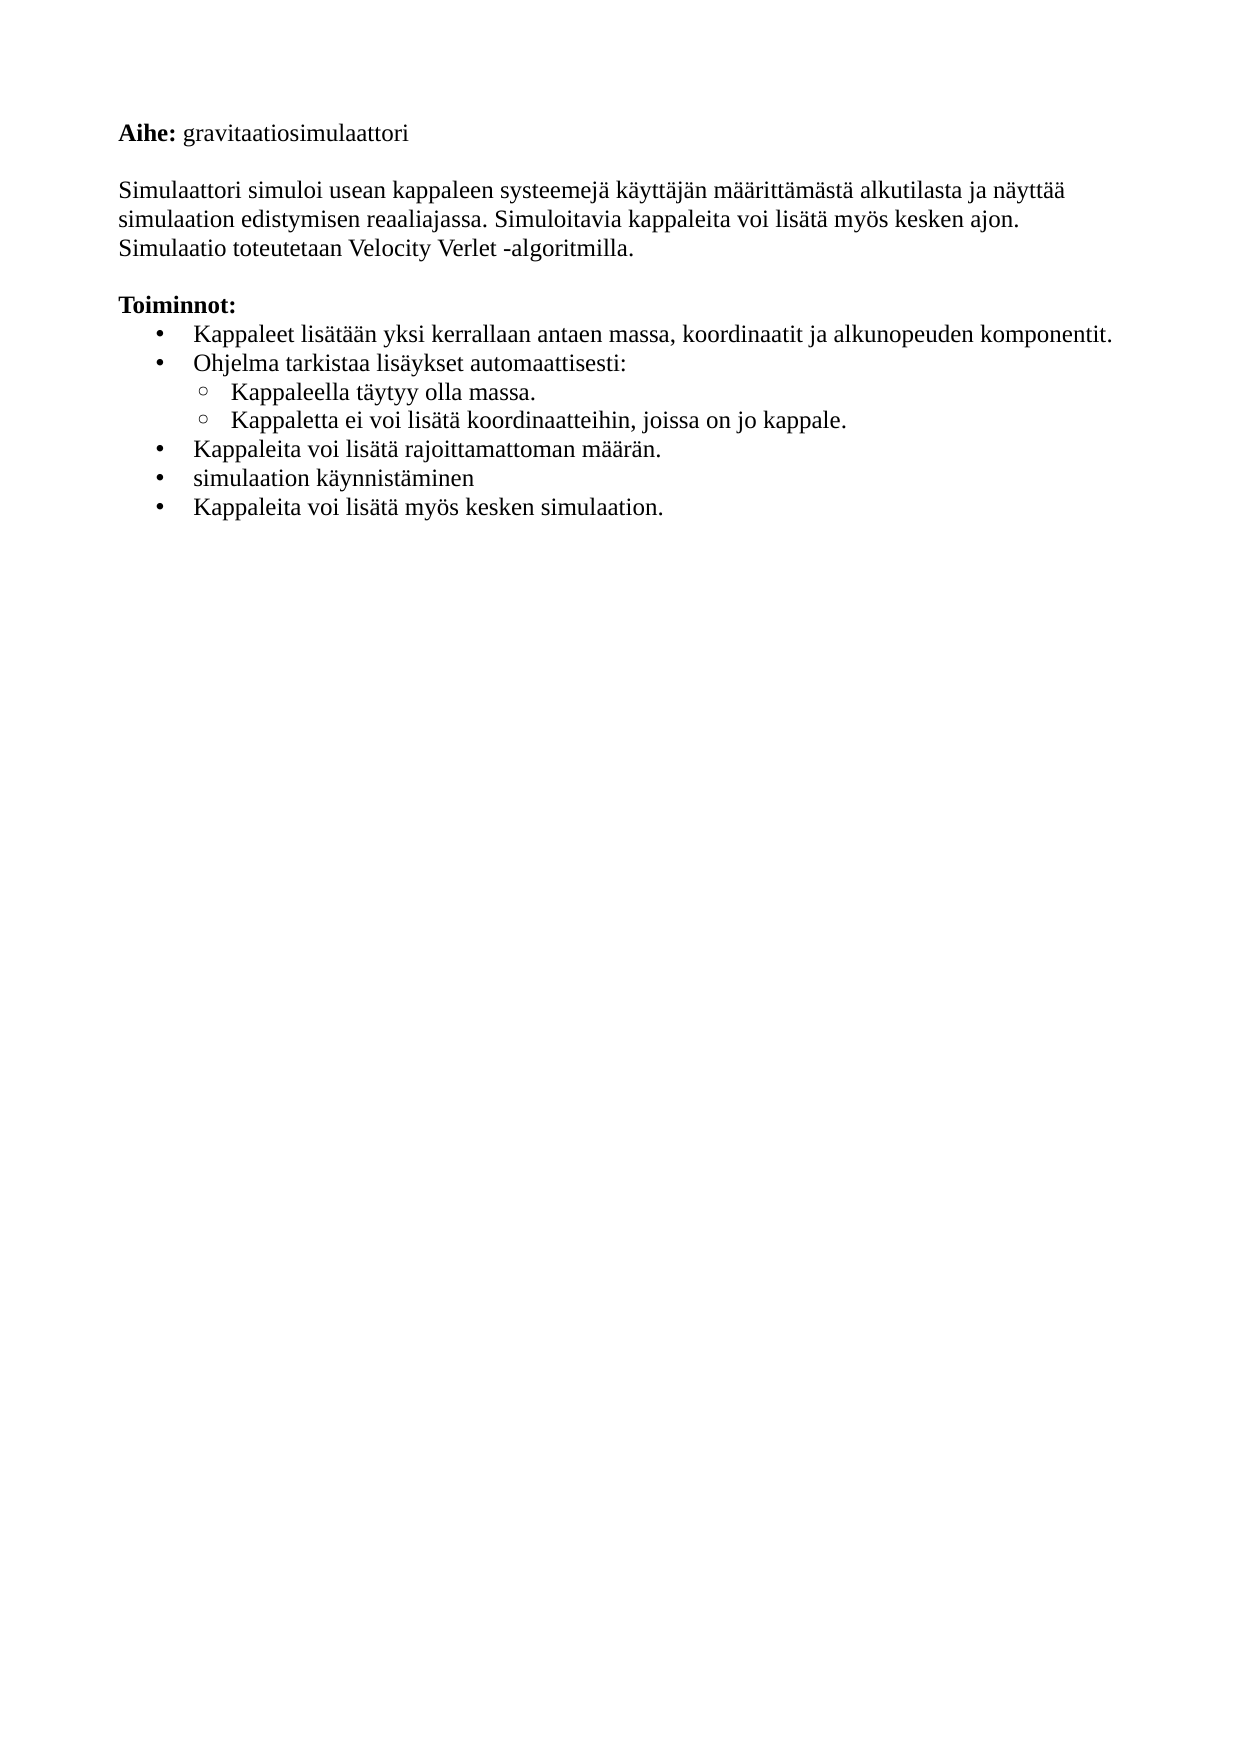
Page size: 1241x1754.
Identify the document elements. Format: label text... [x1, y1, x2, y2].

list Kappaleita voi lisätä rajoittamattoman määrän. [156, 434, 1122, 463]
text Simulaattori simuloi usean kappaleen systeemejä käyttäjän määrittämästä alkutilasta ja näyttää simulaation edistymisen reaaliajassa. Simuloitavia kappaleita voi lisätä myös kesken ajon. Simulaatio toteutetaan Velocity Verlet -algoritmilla. [118, 176, 1122, 262]
list Kappaleella täytyy olla massa. [193, 377, 1122, 406]
list Kappaleet lisätään yksi kerrallaan antaen massa, koordinaatit ja alkunopeuden komponentit. [156, 319, 1122, 348]
list Kappaletta ei voi lisätä koordinaatteihin, joissa on jo kappale. [193, 406, 1122, 434]
text Aihe: gravitaatiosimulaattori [118, 118, 1122, 147]
list Ohjelma tarkistaa lisäykset automaattisesti: [156, 348, 1122, 377]
text Toiminnot: [118, 291, 1122, 319]
list simulaation käynnistäminen [156, 463, 1122, 492]
list Kappaleita voi lisätä myös kesken simulaation. [156, 492, 1122, 521]
